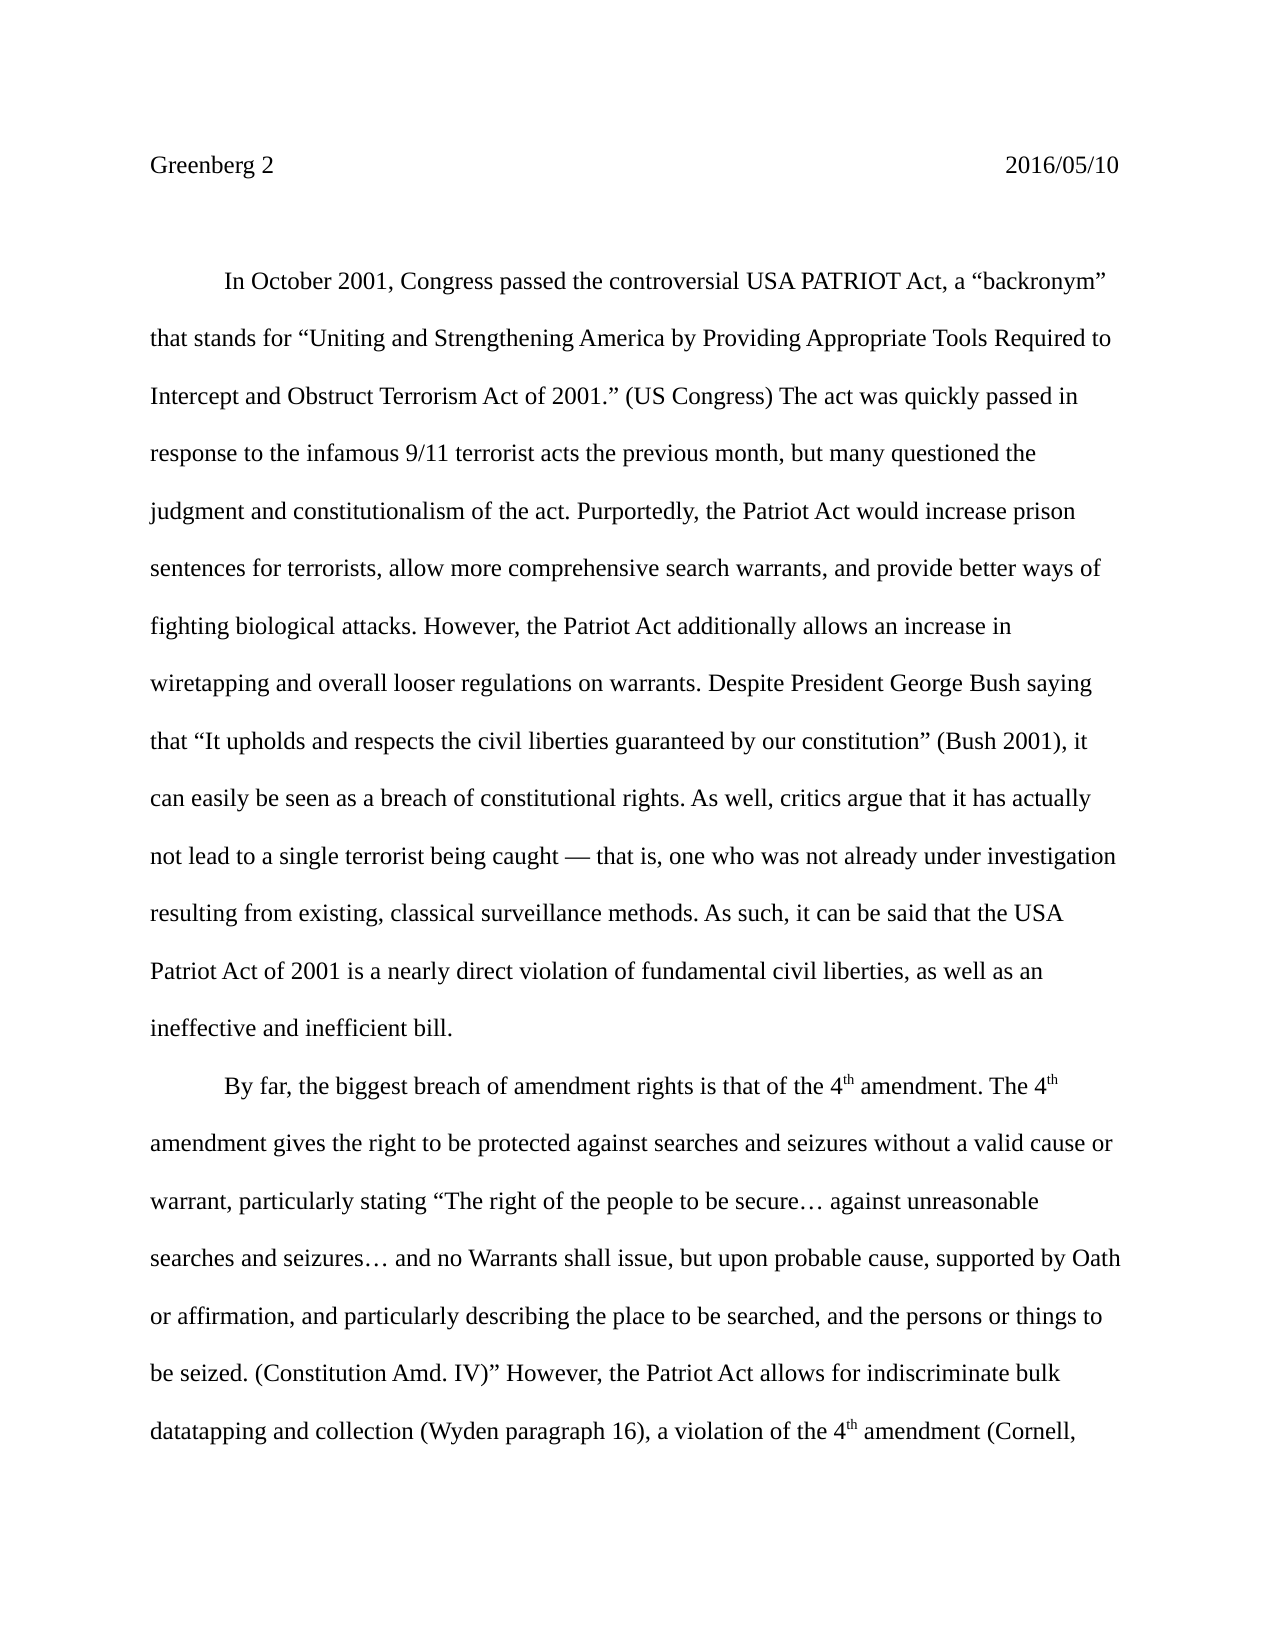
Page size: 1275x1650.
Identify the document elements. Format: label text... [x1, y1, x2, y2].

text By far, the biggest breach of amendment rights is that of the 4th amendment. The 4th amendment gives the right to be protected against searches and seizures without a valid cause or warrant, particularly stating “The right of the people to be secure… against unreasonable searches and seizures… and no Warrants shall issue, but upon probable cause, supported by Oath or affirmation, and particularly describing the place to be searched, and the persons or things to be seized. (Constitution Amd. IV)” However, the Patriot Act allows for indiscriminate bulk datatapping and collection (Wyden paragraph 16), a violation of the 4th amendment (Cornell, [150, 1071, 1125, 1444]
text In October 2001, Congress passed the controversial USA PATRIOT Act, a “backronym” that stands for “Uniting and Strengthening America by Providing Appropriate Tools Required to Intercept and Obstruct Terrorism Act of 2001.” (US Congress) The act was quickly passed in response to the infamous 9/11 terrorist acts the previous month, but many questioned the judgment and constitutionalism of the act. Purportedly, the Patriot Act would increase prison sentences for terrorists, allow more comprehensive search warrants, and provide better ways of fighting biological attacks. However, the Patriot Act additionally allows an increase in wiretapping and overall looser regulations on warrants. Despite President George Bush saying that “It upholds and respects the civil liberties guaranteed by our constitution” (Bush 2001), it can easily be seen as a breach of constitutional rights. As well, critics argue that it has actually not lead to a single terrorist being caught — that is, one who was not already under investigation resulting from existing, classical surveillance methods. As such, it can be said that the USA Patriot Act of 2001 is a nearly direct violation of fundamental civil liberties, as well as an ineffective and inefficient bill. [150, 266, 1125, 1042]
